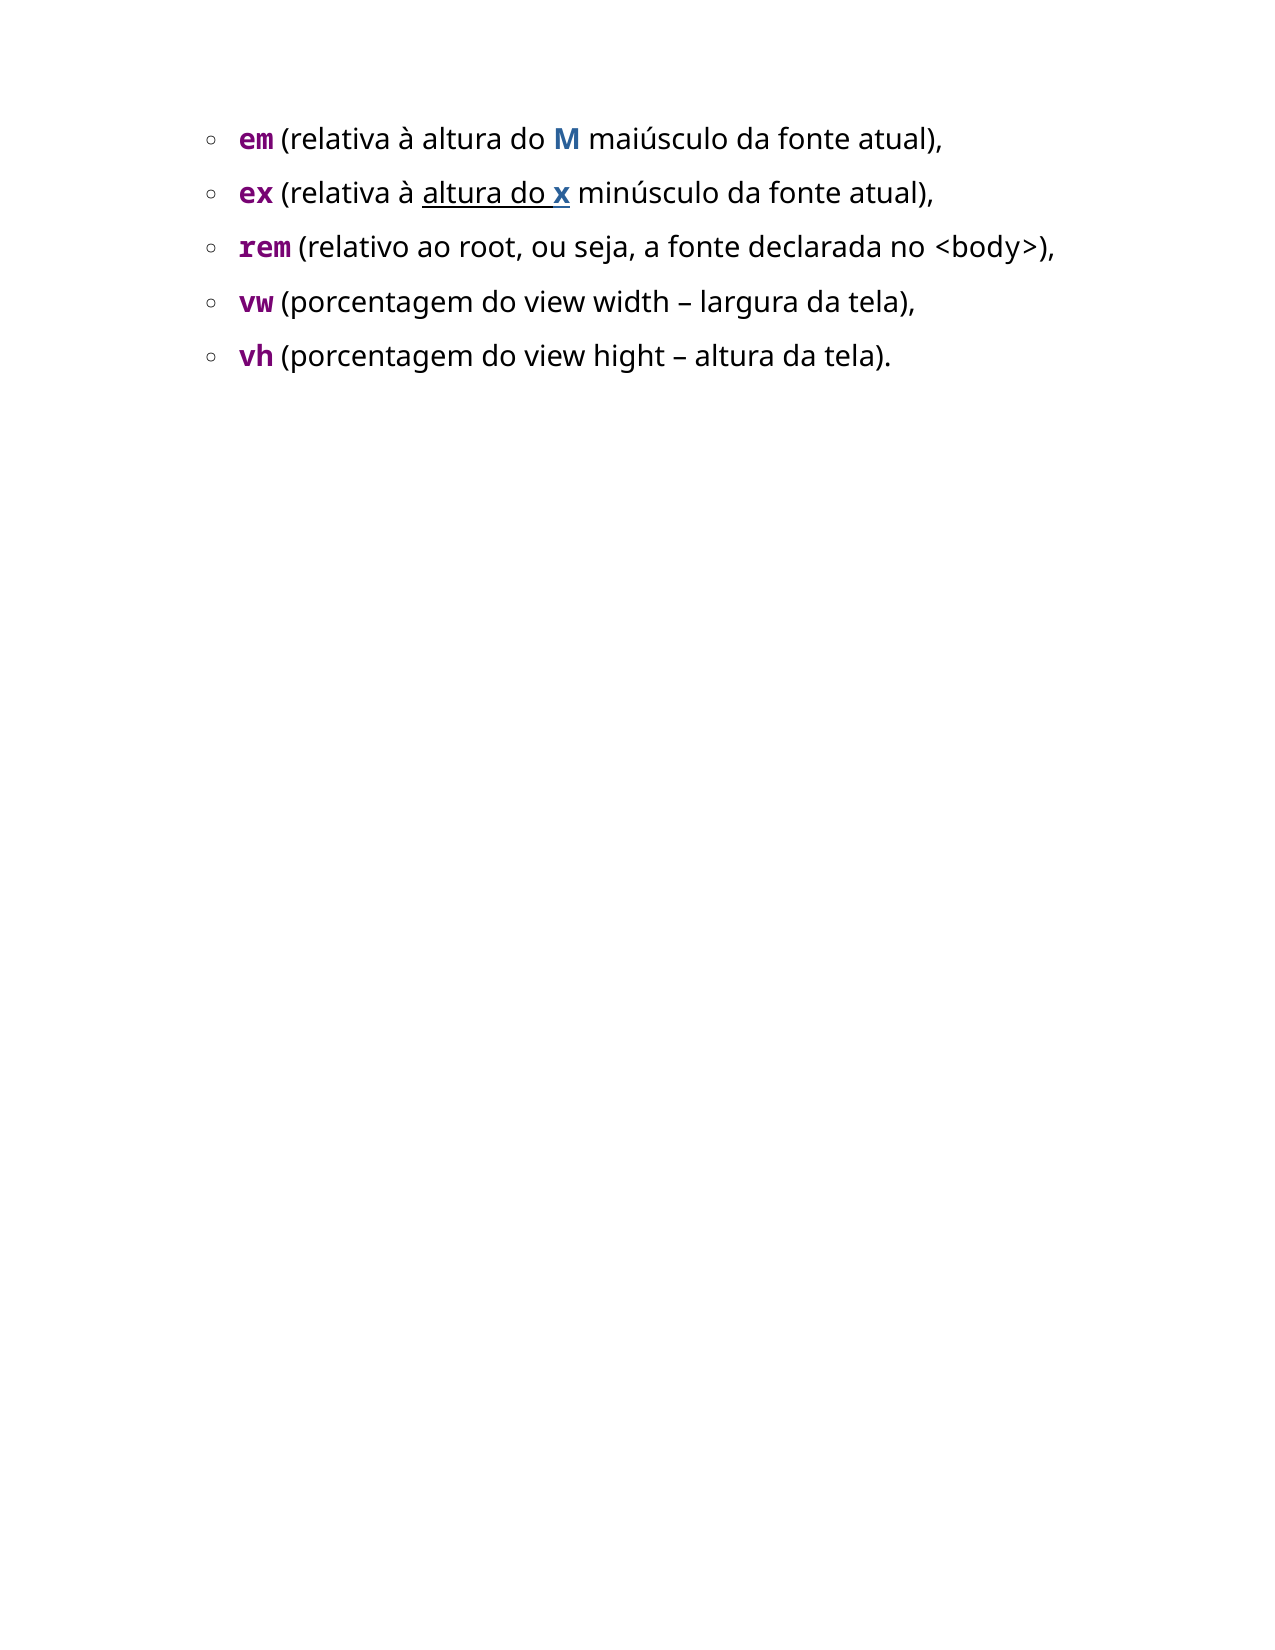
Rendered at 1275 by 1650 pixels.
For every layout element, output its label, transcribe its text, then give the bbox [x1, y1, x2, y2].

list ex (relativa à altura do x minúsculo da fonte atual), [201, 172, 1157, 212]
list vw (porcentagem do view width – largura da tela), [201, 281, 1157, 321]
list rem (relativo ao root, ou seja, a fonte declarada no <body>), [201, 227, 1157, 266]
list em (relativa à altura do M maiúsculo da fonte atual), [201, 118, 1157, 158]
list vh (porcentagem do view hight – altura da tela). [201, 335, 1157, 375]
